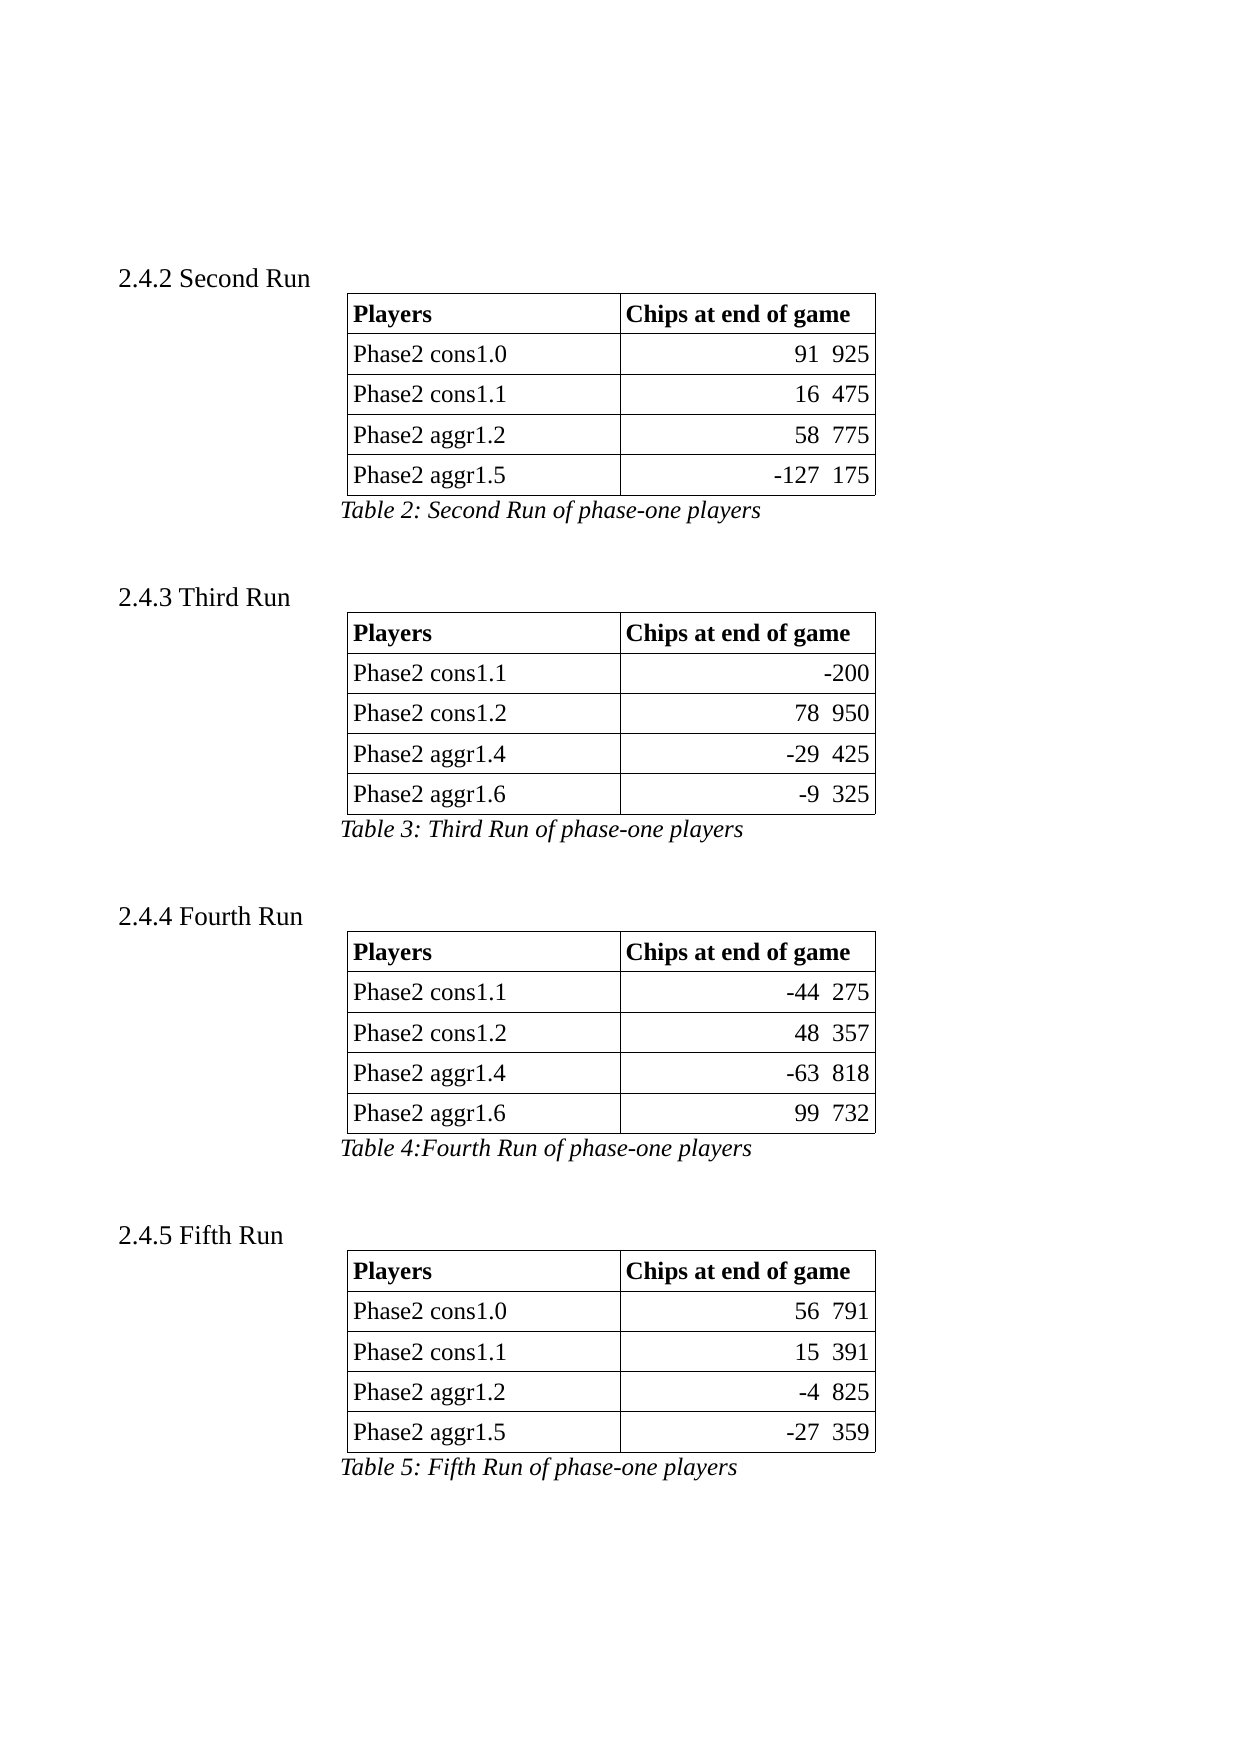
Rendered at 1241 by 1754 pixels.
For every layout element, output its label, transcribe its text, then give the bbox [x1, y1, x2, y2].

table_header Players [348, 932, 620, 971]
table_cell Phase2 aggr1.2 [348, 1372, 620, 1411]
table_cell Phase2 aggr1.5 [348, 1412, 620, 1452]
table_cell 16 475 [621, 375, 875, 414]
table_cell 48 357 [621, 1013, 875, 1052]
table_cell Phase2 aggr1.4 [348, 734, 620, 773]
table_cell 58 775 [621, 415, 875, 454]
table_cell Phase2 cons1.1 [348, 972, 620, 1012]
table_cell Phase2 aggr1.6 [348, 1094, 620, 1133]
table_cell -200 [621, 654, 875, 693]
table_header Players [348, 294, 620, 333]
table_cell -27 359 [621, 1412, 875, 1452]
table_header Players [348, 613, 620, 652]
table_header Chips at end of game [621, 294, 875, 333]
text Table 4:Fourth Run of phase-one players [118, 1133, 1122, 1162]
table_cell 15 391 [621, 1332, 875, 1371]
table_cell Phase2 cons1.1 [348, 375, 620, 414]
text 2.4.4 Fourth Run [118, 900, 1122, 931]
table_cell 91 925 [621, 334, 875, 374]
table_cell -4 825 [621, 1372, 875, 1411]
table_cell Phase2 cons1.2 [348, 694, 620, 733]
table_header Chips at end of game [621, 1251, 875, 1291]
table_cell Phase2 aggr1.6 [348, 774, 620, 814]
table_cell Phase2 cons1.0 [348, 334, 620, 374]
table_cell Phase2 cons1.2 [348, 1013, 620, 1052]
table_cell -127 175 [621, 455, 875, 494]
table_cell Phase2 cons1.1 [348, 654, 620, 693]
table_cell -63 818 [621, 1053, 875, 1092]
table_cell -44 275 [621, 972, 875, 1012]
table_header Chips at end of game [621, 932, 875, 971]
table_cell 56 791 [621, 1292, 875, 1331]
text Table 3: Third Run of phase-one players [118, 814, 1122, 842]
text 2.4.3 Third Run [118, 581, 1122, 612]
table_cell Phase2 cons1.1 [348, 1332, 620, 1371]
table_cell 78 950 [621, 694, 875, 733]
table_cell Phase2 aggr1.5 [348, 455, 620, 494]
table_cell Phase2 aggr1.4 [348, 1053, 620, 1092]
table_cell -9 325 [621, 774, 875, 814]
table_header Chips at end of game [621, 613, 875, 652]
text 2.4.2 Second Run [118, 262, 1122, 293]
text Table 2: Second Run of phase-one players [118, 495, 1122, 523]
table_cell -29 425 [621, 734, 875, 773]
table_cell 99 732 [621, 1094, 875, 1133]
table_cell Phase2 aggr1.2 [348, 415, 620, 454]
table_header Players [348, 1251, 620, 1291]
text Table 5: Fifth Run of phase-one players [118, 1452, 1122, 1481]
text 2.4.5 Fifth Run [118, 1219, 1122, 1250]
table_cell Phase2 cons1.0 [348, 1292, 620, 1331]
